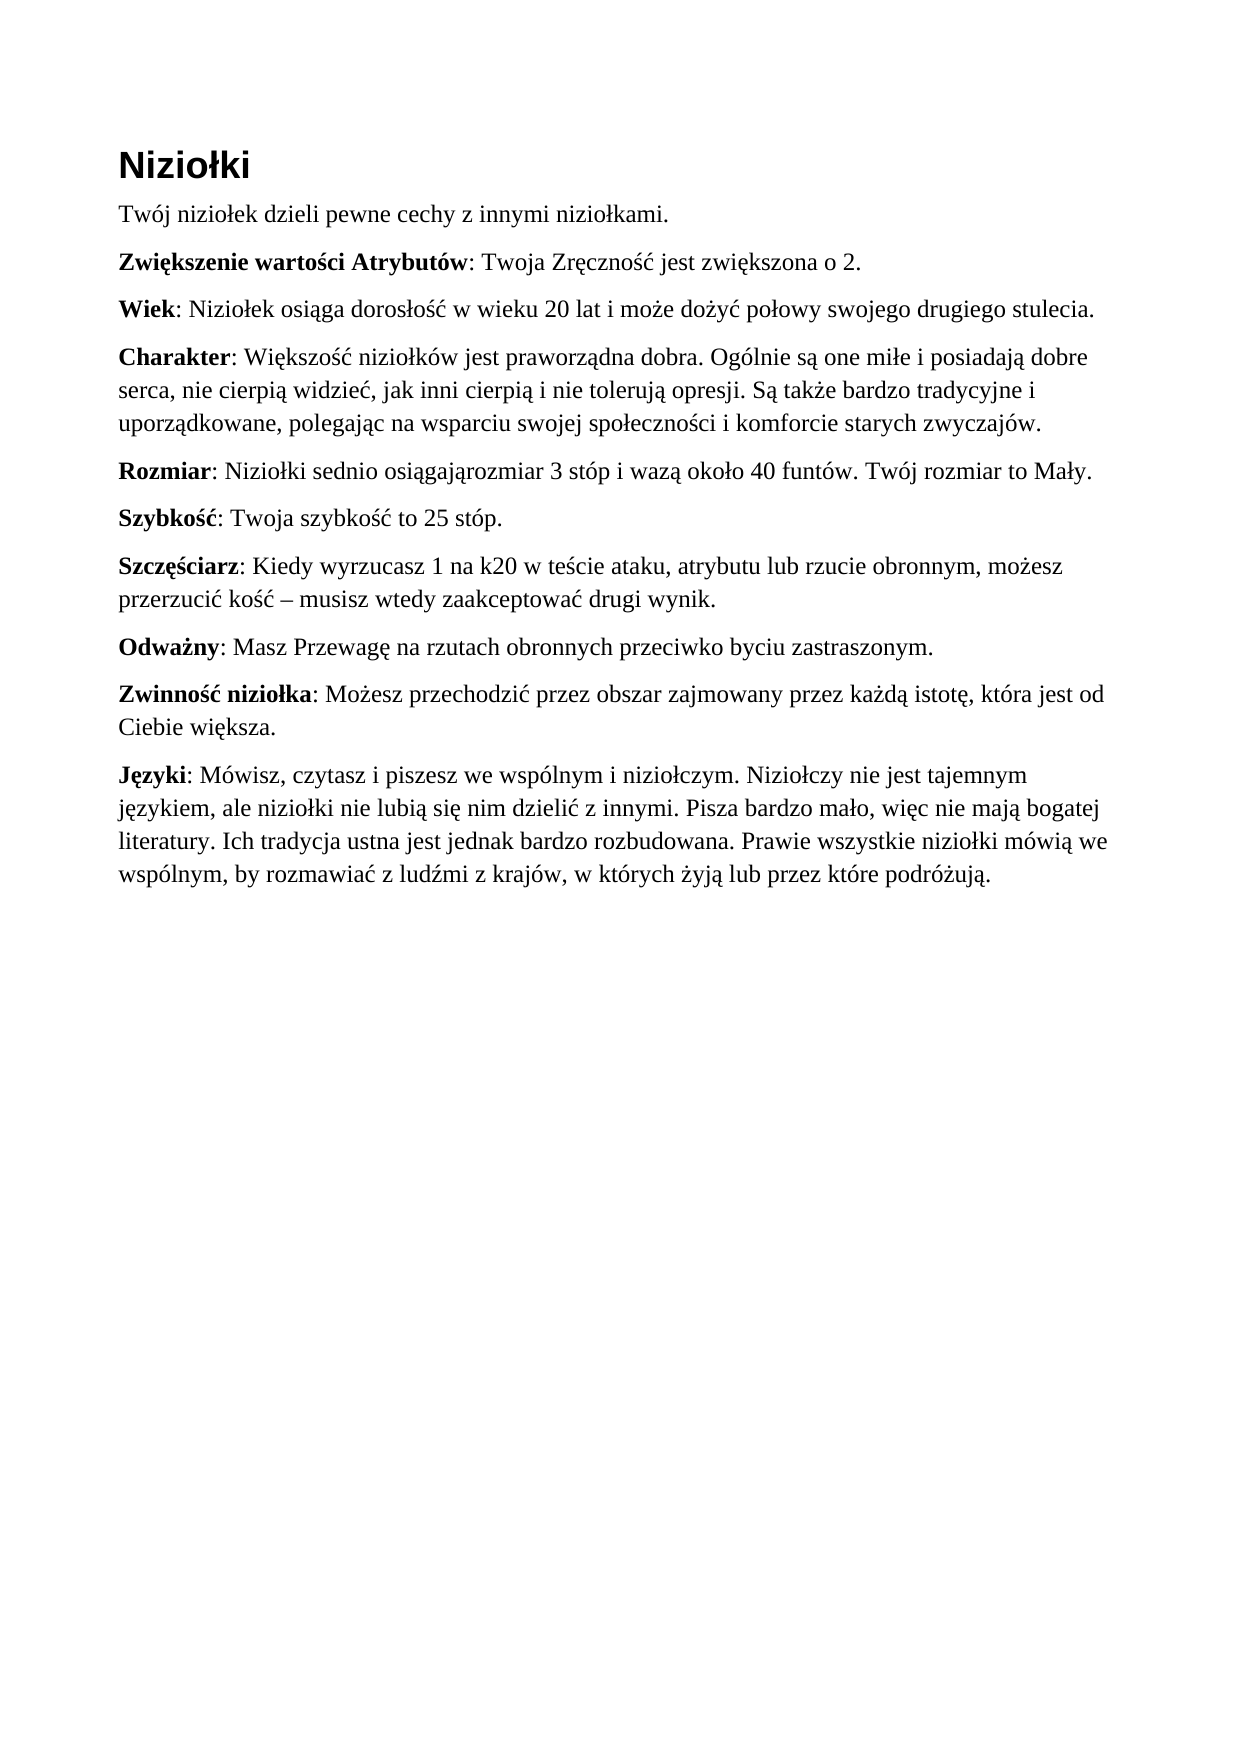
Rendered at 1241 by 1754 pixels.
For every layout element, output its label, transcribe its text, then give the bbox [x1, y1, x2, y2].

text Szybkość: Twoja szybkość to 25 stóp. [118, 503, 1122, 532]
text Zwinność niziołka: Możesz przechodzić przez obszar zajmowany przez każdą istotę, która jest od Ciebie większa. [118, 679, 1122, 741]
subtitle Niziołki [118, 143, 1122, 187]
text Wiek: Niziołek osiąga dorosłość w wieku 20 lat i może dożyć połowy swojego drugiego stulecia. [118, 294, 1122, 323]
text Języki: Mówisz, czytasz i piszesz we wspólnym i niziołczym. Niziołczy nie jest tajemnym językiem, ale niziołki nie lubią się nim dzielić z innymi. Pisza bardzo mało, więc nie mają bogatej literatury. Ich tradycja ustna jest jednak bardzo rozbudowana. Prawie wszystkie niziołki mówią we wspólnym, by rozmawiać z ludźmi z krajów, w których żyją lub przez które podróżują. [118, 760, 1122, 888]
text Odważny: Masz Przewagę na rzutach obronnych przeciwko byciu zastraszonym. [118, 632, 1122, 660]
text Rozmiar: Niziołki sednio osiągająrozmiar 3 stóp i wazą około 40 funtów. Twój rozmiar to Mały. [118, 456, 1122, 484]
text Twój niziołek dzieli pewne cechy z innymi niziołkami. [118, 199, 1122, 228]
text Charakter: Większość niziołków jest praworządna dobra. Ogólnie są one miłe i posiadają dobre serca, nie cierpią widzieć, jak inni cierpią i nie tolerują opresji. Są także bardzo tradycyjne i uporządkowane, polegając na wsparciu swojej społeczności i komforcie starych zwyczajów. [118, 342, 1122, 437]
text Zwiększenie wartości Atrybutów: Twoja Zręczność jest zwiększona o 2. [118, 247, 1122, 276]
text Szczęściarz: Kiedy wyrzucasz 1 na k20 w teście ataku, atrybutu lub rzucie obronnym, możesz przerzucić kość – musisz wtedy zaakceptować drugi wynik. [118, 551, 1122, 613]
